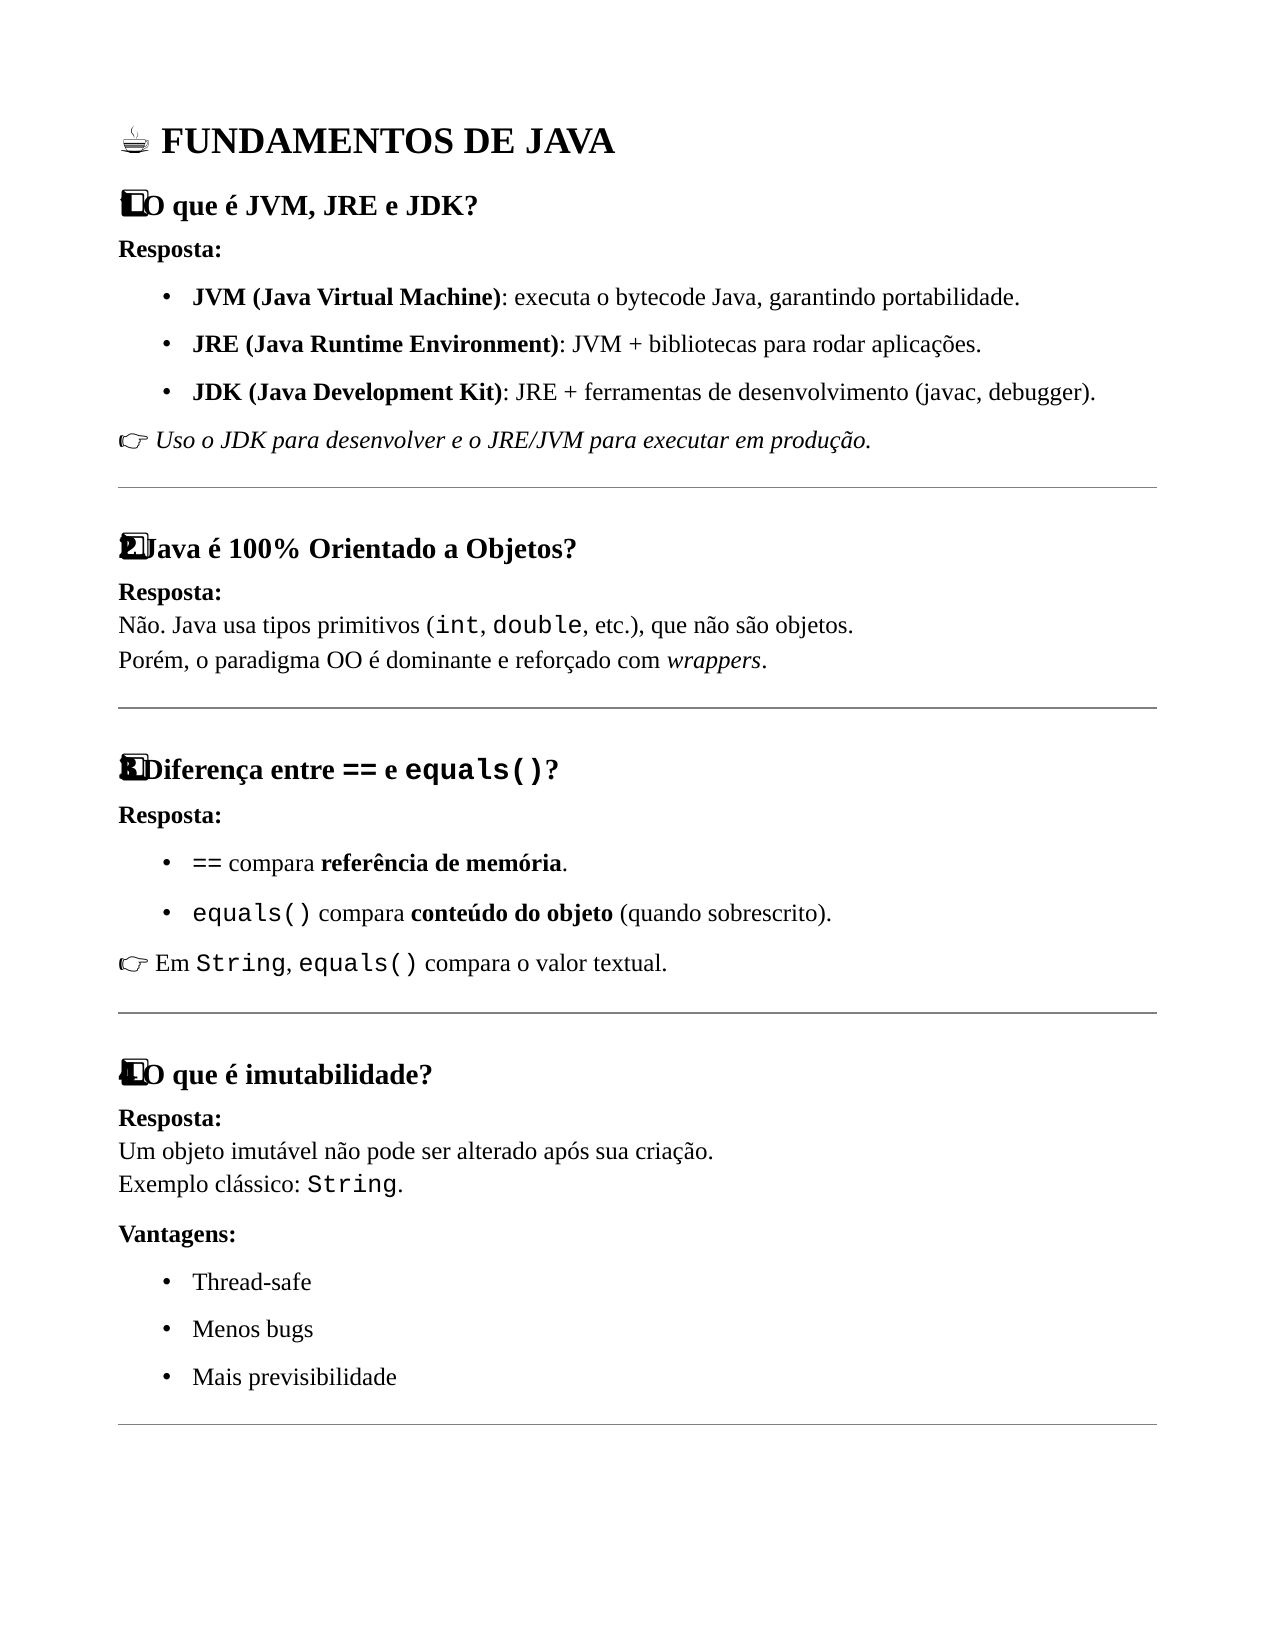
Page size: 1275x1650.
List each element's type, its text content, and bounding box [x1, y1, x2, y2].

text 👉 Em String, equals() compara o valor textual. [118, 948, 1157, 979]
subtitle 4️⃣ O que é imutabilidade? [118, 1057, 1157, 1090]
subtitle ☕ FUNDAMENTOS DE JAVA [118, 118, 1157, 161]
list JRE (Java Runtime Environment): JVM + bibliotecas para rodar aplicações. [162, 329, 1157, 358]
text Resposta: [118, 234, 1157, 263]
text Resposta: [118, 800, 1157, 829]
list JVM (Java Virtual Machine): executa o bytecode Java, garantindo portabilidade. [162, 282, 1157, 311]
text Resposta: Não. Java usa tipos primitivos (int, double, etc.), que não são objetos. Porém, o paradigma OO é dominante e reforçado com wrappers. [118, 577, 1157, 674]
list Menos bugs [162, 1314, 1157, 1343]
list Thread-safe [162, 1267, 1157, 1295]
subtitle 3️⃣ Diferença entre == e equals()? [118, 752, 1157, 788]
subtitle 1️⃣ O que é JVM, JRE e JDK? [118, 188, 1157, 222]
list JDK (Java Development Kit): JRE + ferramentas de desenvolvimento (javac, debugger). [162, 377, 1157, 406]
list Mais previsibilidade [162, 1362, 1157, 1391]
list == compara referência de memória. [162, 848, 1157, 879]
list equals() compara conteúdo do objeto (quando sobrescrito). [162, 898, 1157, 929]
text 👉 Uso o JDK para desenvolver e o JRE/JVM para executar em produção. [118, 425, 1157, 453]
subtitle 2️⃣ Java é 100% Orientado a Objetos? [118, 531, 1157, 565]
text Resposta: Um objeto imutável não pode ser alterado após sua criação. Exemplo clássico: String. [118, 1103, 1157, 1200]
text Vantagens: [118, 1219, 1157, 1248]
